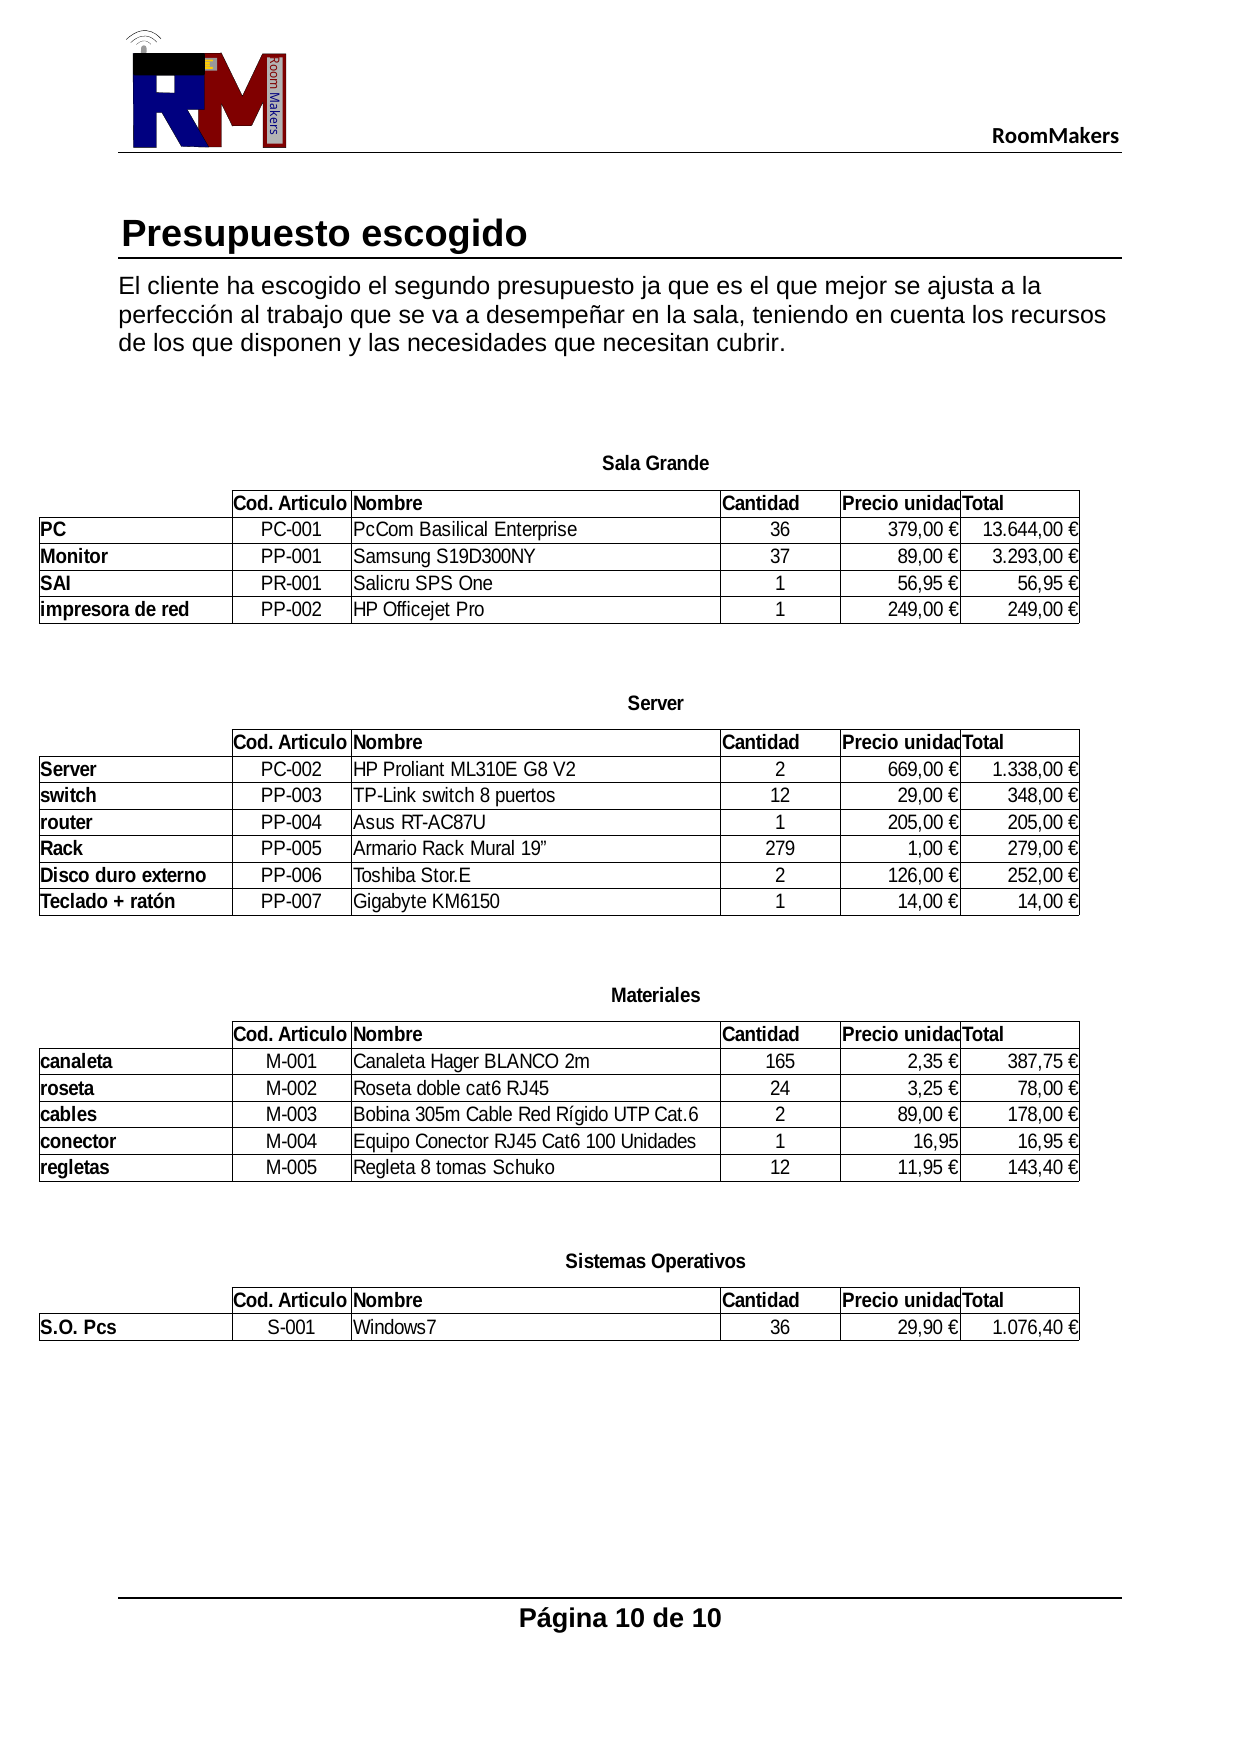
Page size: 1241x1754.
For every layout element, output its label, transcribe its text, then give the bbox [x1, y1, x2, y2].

text El cliente ha escogido el segundo presupuesto ja que es el que mejor se ajusta a la perfección al trabajo que se va a desempeñar en la sala, teniendo en cuenta los recursos de los que disponen y las necesidades que necesitan cubrir. [118, 271, 1122, 357]
subtitle Presupuesto escogido [118, 208, 1122, 257]
